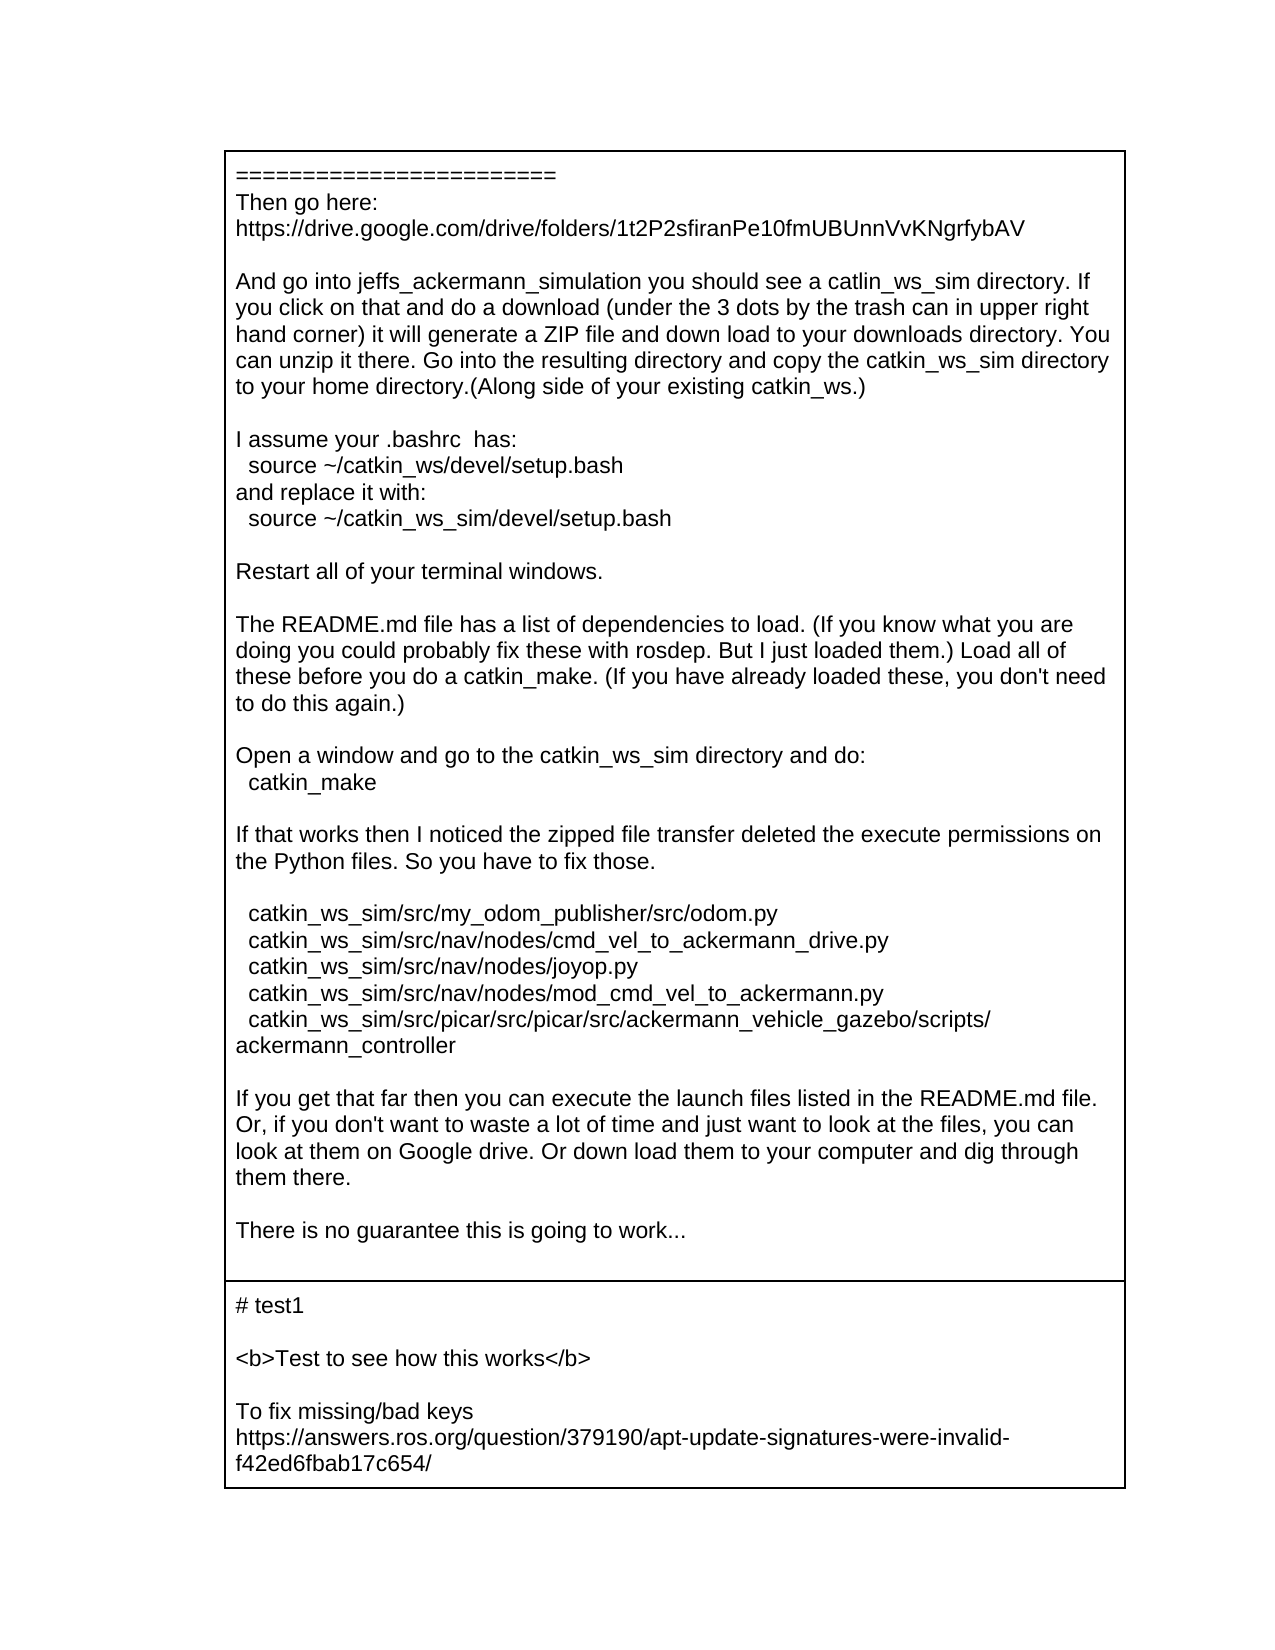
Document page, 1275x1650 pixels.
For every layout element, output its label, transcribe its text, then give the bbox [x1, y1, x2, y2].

table_cell # test1 <b>Test to see how this works</b> To fix missing/bad keys https://answers.ros.org/question/379190/apt-update-signatures-were-invalid-f42ed6fbab17c654/ [226, 1282, 1124, 1487]
table_cell ======================== Then go here: https://drive.google.com/drive/folders/1t2P2sfiranPe10fmUBUnnVvKNgrfybAV And go into jeffs_ackermann_simulation you should see a catlin_ws_sim directory. If you click on that and do a download (under the 3 dots by the trash can in upper right hand corner) it will generate a ZIP file and down load to your downloads directory. You can unzip it there. Go into the resulting directory and copy the catkin_ws_sim directory to your home directory.(Along side of your existing catkin_ws.) I assume your .bashrc has: source ~/catkin_ws/devel/setup.bash and replace it with: source ~/catkin_ws_sim/devel/setup.bash Restart all of your terminal windows. The README.md file has a list of dependencies to load. (If you know what you are doing you could probably fix these with rosdep. But I just loaded them.) Load all of these before you do a catkin_make. (If you have already loaded these, you don't need to do this again.) Open a window and go to the catkin_ws_sim directory and do: catkin_make If that works then I noticed the zipped file transfer deleted the execute permissions on the Python files. So you have to fix those. catkin_ws_sim/src/my_odom_publisher/src/odom.py catkin_ws_sim/src/nav/nodes/cmd_vel_to_ackermann_drive.py catkin_ws_sim/src/nav/nodes/joyop.py catkin_ws_sim/src/nav/nodes/mod_cmd_vel_to_ackermann.py catkin_ws_sim/src/picar/src/picar/src/ackermann_vehicle_gazebo/scripts/ackermann_controller If you get that far then you can execute the launch files listed in the README.md file. Or, if you don't want to waste a lot of time and just want to look at the files, you can look at them on Google drive. Or down load them to your computer and dig through them there. There is no guarantee this is going to work... [226, 152, 1124, 1280]
